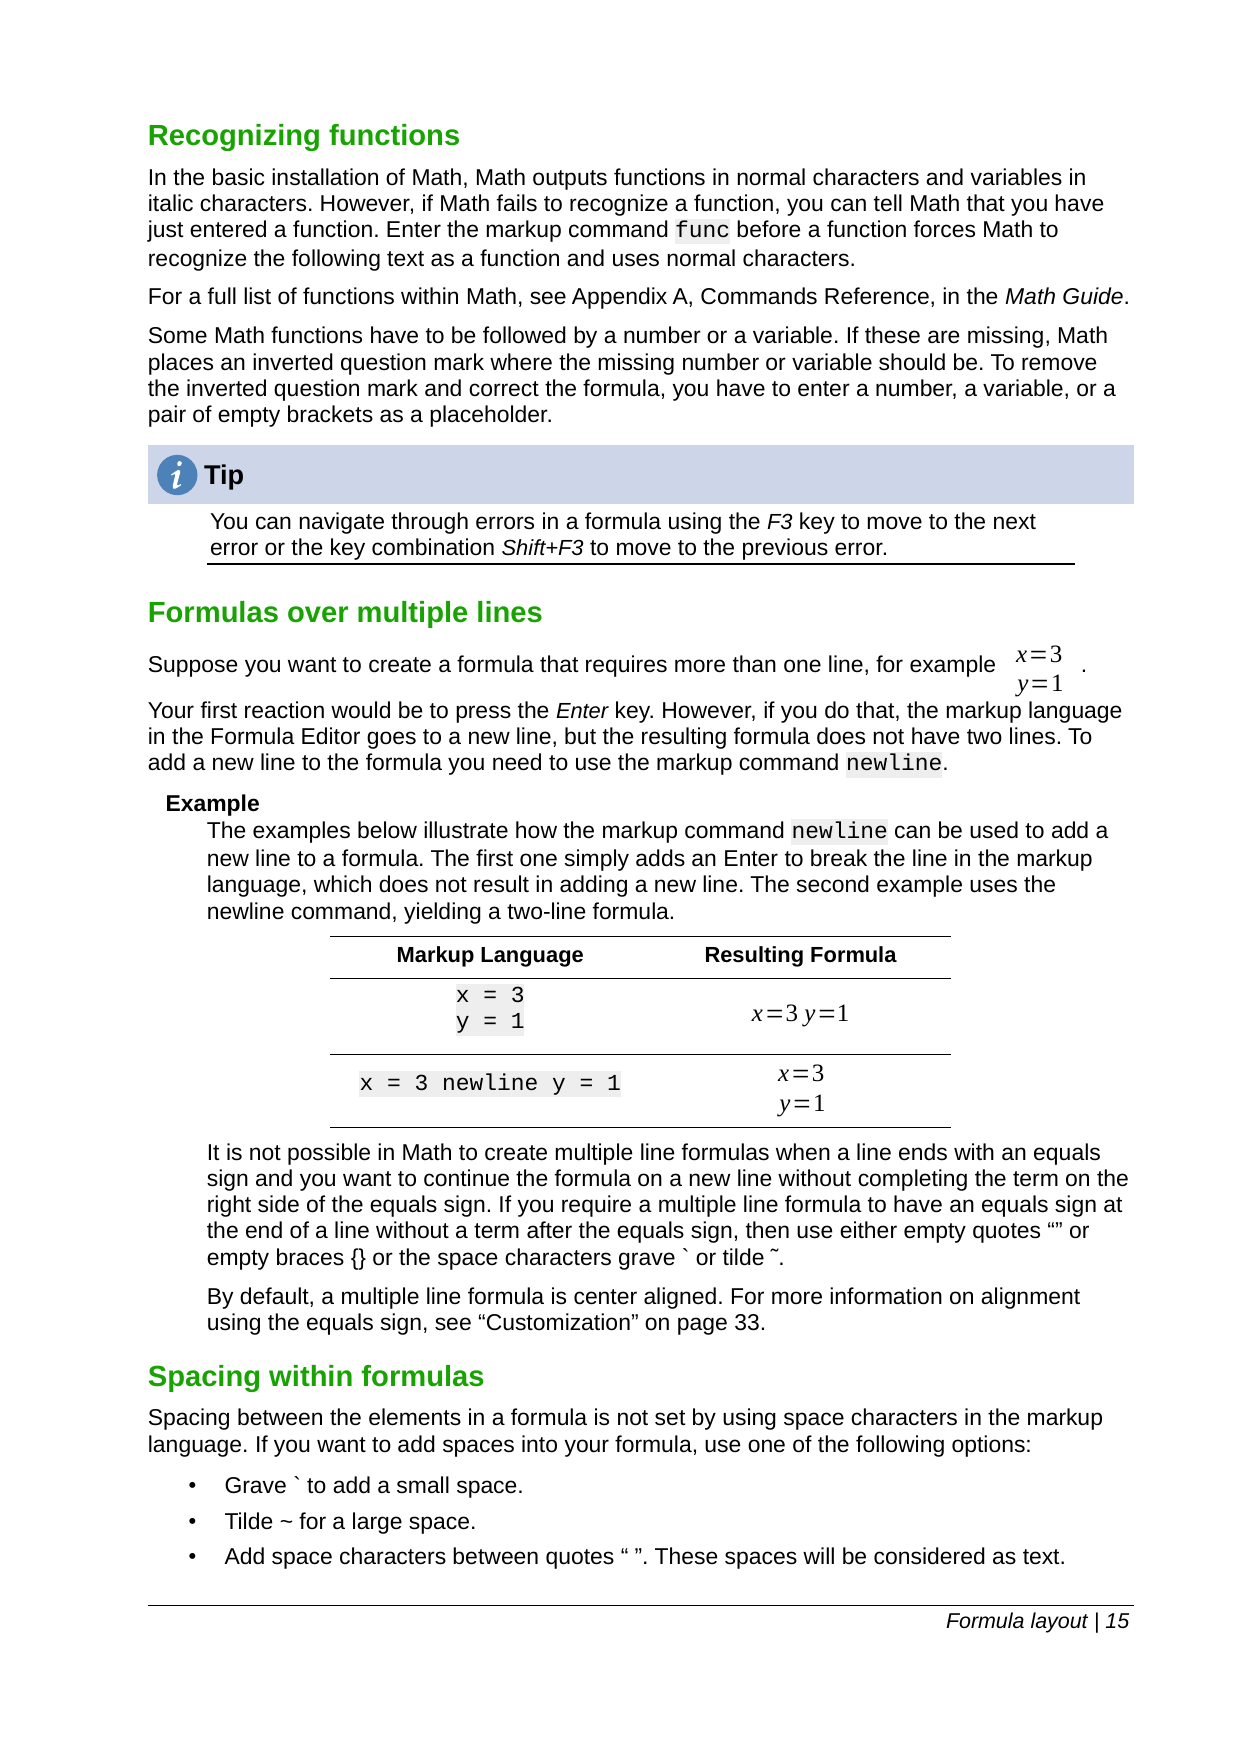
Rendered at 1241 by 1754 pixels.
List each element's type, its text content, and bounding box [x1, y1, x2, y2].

table_cell x = 3 y = 1 [330, 979, 649, 1054]
text Some Math functions have to be followed by a number or a variable. If these are missing, Math places an inverted question mark where the missing number or variable should be. To remove the inverted question mark and correct the formula, you have to enter a number, a variable, or a pair of empty brackets as a placeholder. [148, 322, 1134, 428]
table_cell [650, 1055, 951, 1127]
text The examples below illustrate how the markup command newline can be used to add a new line to a formula. The first one simply adds an Enter to break the line in the markup language, which does not result in adding a new line. The second example uses the newline command, yielding a two-line formula. [207, 817, 1134, 924]
text By default, a multiple line formula is center aligned. For more information on alignment using the equals sign, see “Customization” on page 33. [207, 1283, 1134, 1335]
text Spacing between the elements in a formula is not set by using space characters in the markup language. If you want to add spaces into your formula, use one of the following options: [148, 1404, 1134, 1457]
subtitle Recognizing functions [148, 118, 1134, 152]
text It is not possible in Math to create multiple line formulas when a line ends with an equals sign and you want to continue the formula on a new line without completing the term on the right side of the equals sign. If you require a multiple line formula to have an equals sign at the end of a line without a term after the equals sign, then use either empty quotes “” or empty braces {} or the space characters grave ` or tilde ˜. [207, 1138, 1134, 1270]
list Grave ` to add a small space. [185, 1469, 1134, 1499]
subtitle Spacing within formulas [148, 1359, 1134, 1393]
text For a full list of functions within Math, see Appendix A, Commands Reference, in the Math Guide. [148, 283, 1134, 310]
text In the basic installation of Math, Math outputs functions in normal characters and variables in italic characters. However, if Math fails to recognize a function, you can tell Math that you have just entered a function. Enter the markup command func before a function forces Math to recognize the following text as a function and uses normal characters. [148, 163, 1134, 271]
list Add space characters between quotes “ ”. These spaces will be considered as text. [185, 1540, 1134, 1572]
list Tilde ~ for a large space. [185, 1505, 1134, 1534]
subtitle Formulas over multiple lines [148, 595, 1134, 628]
text Suppose you want to create a formula that requires more than one line, for example. Your first reaction would be to press the Enter key. However, if you do that, the markup language in the Formula Editor goes to a new line, but the resulting formula does not have two lines. To add a new line to the formula you need to use the markup command newline. [148, 640, 1134, 778]
table_header Resulting Formula [650, 937, 951, 978]
text Example [165, 790, 1134, 817]
subtitle Tip [148, 445, 1134, 504]
table_cell [650, 979, 951, 1054]
table_cell x = 3 newline y = 1 [330, 1055, 649, 1127]
text You can navigate through errors in a formula using the F3 key to move to the next error or the key combination Shift+F3 to move to the previous error. [207, 504, 1075, 563]
table_header Markup Language [330, 937, 649, 978]
